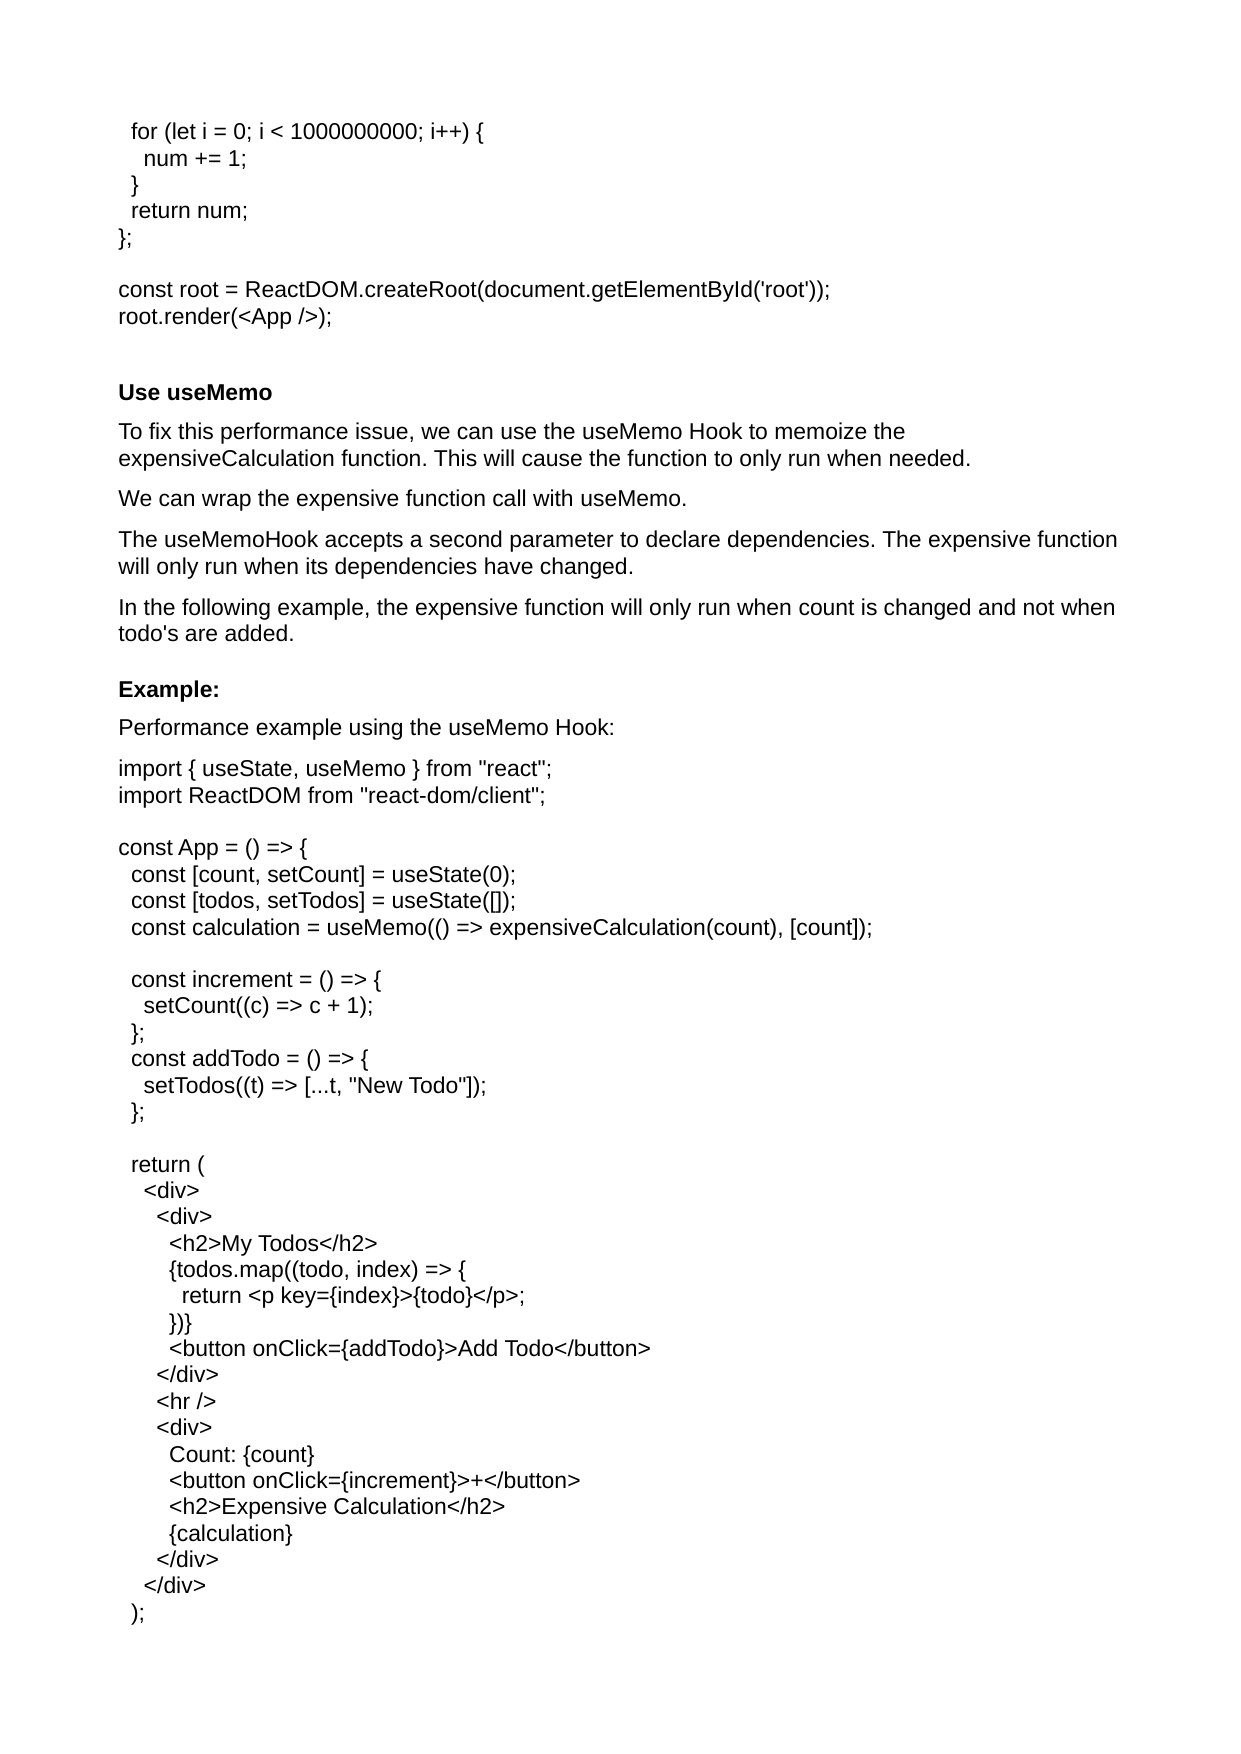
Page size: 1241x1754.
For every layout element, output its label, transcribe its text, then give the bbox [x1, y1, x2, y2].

text const [todos, setTodos] = useState([]); [118, 887, 1122, 913]
text num += 1; [118, 144, 1122, 171]
text const calculation = useMemo(() => expensiveCalculation(count), [count]); [118, 913, 1122, 940]
text In the following example, the expensive function will only run when count is changed and not when todo's are added. [118, 594, 1122, 646]
text }; [118, 1019, 1122, 1045]
text import ReactDOM from "react-dom/client"; [118, 782, 1122, 808]
text {todos.map((todo, index) => { [118, 1256, 1122, 1282]
text root.render(<App />); [118, 303, 1122, 329]
subtitle Use useMemo [118, 379, 1122, 406]
text The useMemoHook accepts a second parameter to declare dependencies. The expensive function will only run when its dependencies have changed. [118, 526, 1122, 579]
text </div> [118, 1546, 1122, 1572]
text import { useState, useMemo } from "react"; [118, 755, 1122, 782]
text const root = ReactDOM.createRoot(document.getElementById('root')); [118, 276, 1122, 303]
text const addTodo = () => { [118, 1045, 1122, 1072]
text for (let i = 0; i < 1000000000; i++) { [118, 118, 1122, 144]
text </div> [118, 1572, 1122, 1599]
text ); [118, 1599, 1122, 1625]
text </div> [118, 1361, 1122, 1388]
text <button onClick={addTodo}>Add Todo</button> [118, 1335, 1122, 1361]
text setCount((c) => c + 1); [118, 992, 1122, 1019]
text return num; [118, 197, 1122, 223]
text <div> [118, 1203, 1122, 1230]
text })} [118, 1309, 1122, 1335]
text We can wrap the expensive function call with useMemo. [118, 485, 1122, 512]
text <div> [118, 1414, 1122, 1441]
text return <p key={index}>{todo}</p>; [118, 1282, 1122, 1309]
text Count: {count} [118, 1441, 1122, 1467]
text <h2>Expensive Calculation</h2> [118, 1493, 1122, 1519]
text <hr /> [118, 1388, 1122, 1414]
text const App = () => { [118, 834, 1122, 861]
text }; [118, 223, 1122, 250]
text const increment = () => { [118, 966, 1122, 992]
text return ( [118, 1151, 1122, 1177]
text <div> [118, 1177, 1122, 1203]
subtitle Example: [118, 676, 1122, 702]
text Performance example using the useMemo Hook: [118, 714, 1122, 741]
text setTodos((t) => [...t, "New Todo"]); [118, 1072, 1122, 1098]
text <h2>My Todos</h2> [118, 1230, 1122, 1256]
text }; [118, 1098, 1122, 1124]
text {calculation} [118, 1519, 1122, 1546]
text <button onClick={increment}>+</button> [118, 1467, 1122, 1493]
text const [count, setCount] = useState(0); [118, 861, 1122, 887]
text } [118, 171, 1122, 197]
text To fix this performance issue, we can use the useMemo Hook to memoize the expensiveCalculation function. This will cause the function to only run when needed. [118, 418, 1122, 471]
